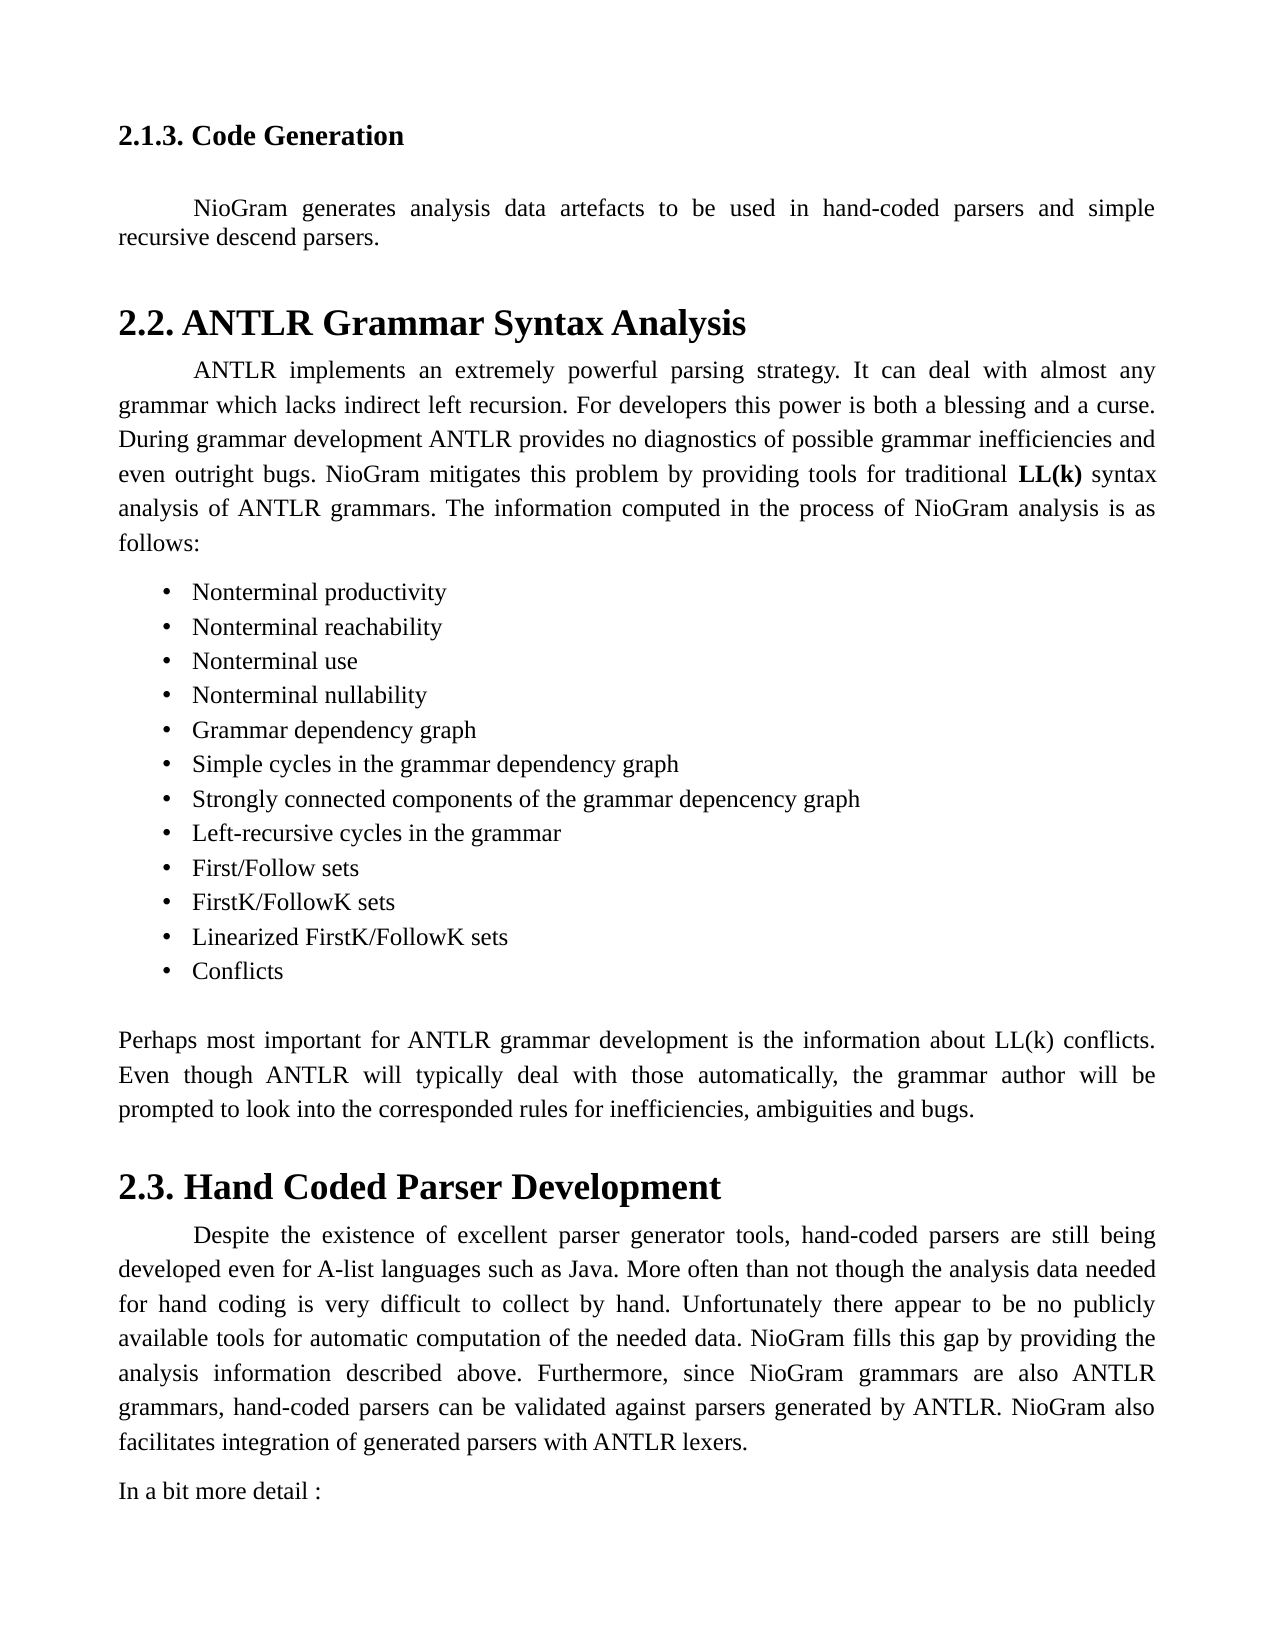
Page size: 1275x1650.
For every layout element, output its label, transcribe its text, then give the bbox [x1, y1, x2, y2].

list Simple cycles in the grammar dependency graph [162, 749, 1157, 778]
list Nonterminal reachability [162, 612, 1157, 640]
list Strongly connected components of the grammar depencency graph [162, 784, 1157, 813]
list Nonterminal productivity [162, 577, 1157, 606]
list Linearized FirstK/FollowK sets [162, 922, 1157, 951]
list Left-recursive cycles in the grammar [162, 818, 1157, 847]
list Nonterminal use [162, 646, 1157, 675]
subtitle 2.2. ANTLR Grammar Syntax Analysis [118, 300, 1157, 343]
text Despite the existence of excellent parser generator tools, hand-coded parsers are still being developed even for A-list languages such as Java. More often than not though the analysis data needed for hand coding is very difficult to collect by hand. Unfortunately there appear to be no publicly available tools for automatic computation of the needed data. NioGram fills this gap by providing the analysis information described above. Furthermore, since NioGram grammars are also ANTLR grammars, hand-coded parsers can be validated against parsers generated by ANTLR. NioGram also facilitates integration of generated parsers with ANTLR lexers. [118, 1220, 1157, 1455]
text ANTLR implements an extremely powerful parsing strategy. It can deal with almost any grammar which lacks indirect left recursion. For developers this power is both a blessing and a curse. During grammar development ANTLR provides no diagnostics of possible grammar inefficiencies and even outright bugs. NioGram mitigates this problem by providing tools for traditional LL(k) syntax analysis of ANTLR grammars. The information computed in the process of NioGram analysis is as follows: [118, 356, 1157, 557]
subtitle 2.3. Hand Coded Parser Development [118, 1164, 1157, 1207]
list Grammar dependency graph [162, 715, 1157, 744]
text In a bit more detail : [118, 1476, 1157, 1504]
list Nonterminal nullability [162, 681, 1157, 709]
text Perhaps most important for ANTLR grammar development is the information about LL(k) conflicts. Even though ANTLR will typically deal with those automatically, the grammar author will be prompted to look into the corresponded rules for inefficiencies, ambiguities and bugs. [118, 1025, 1157, 1123]
text NioGram generates analysis data artefacts to be used in hand-coded parsers and simple recursive descend parsers. [118, 164, 1157, 250]
list FirstK/FollowK sets [162, 887, 1157, 916]
list First/Follow sets [162, 853, 1157, 882]
subtitle 2.1.3. Code Generation [118, 118, 1157, 152]
list Conflicts [162, 956, 1157, 985]
